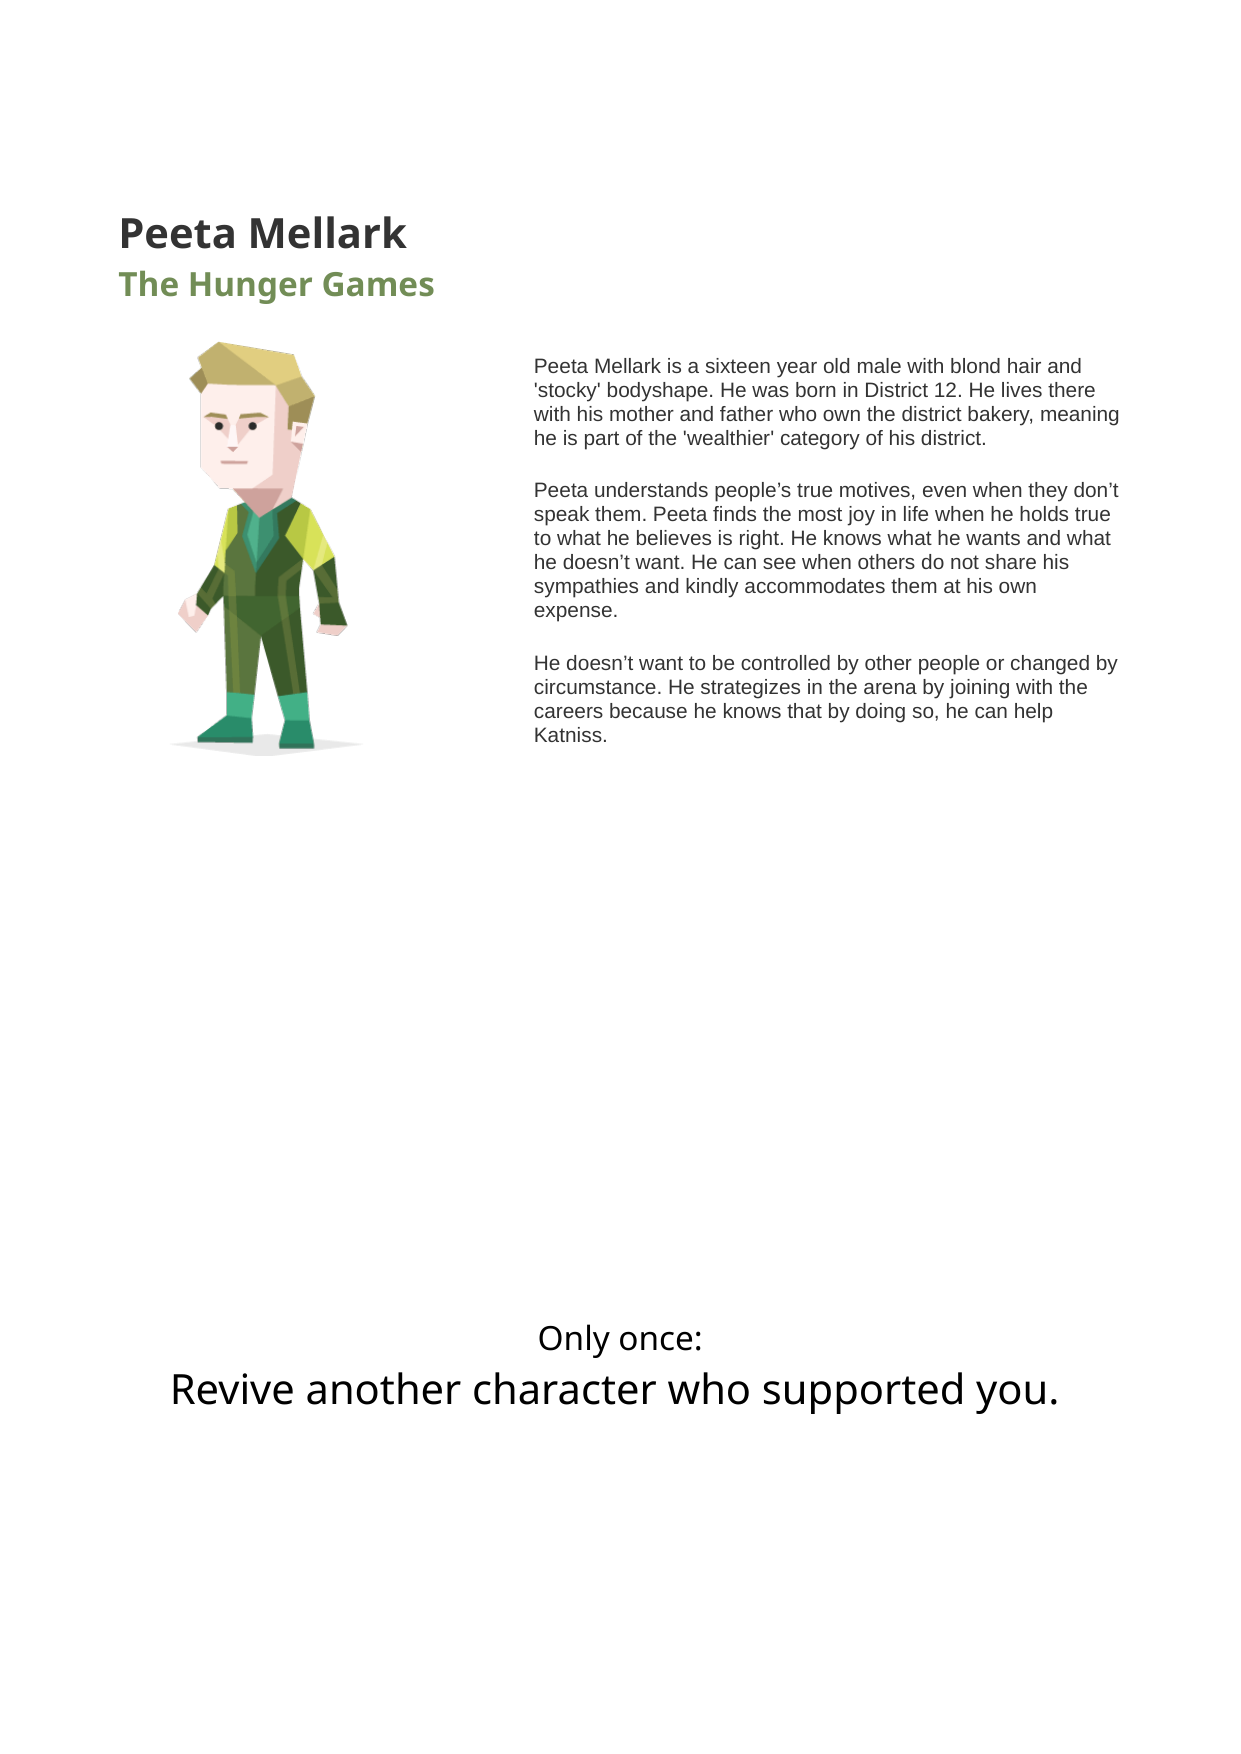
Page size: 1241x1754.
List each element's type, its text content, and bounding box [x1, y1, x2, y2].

text The Hunger Games [118, 260, 1122, 306]
text Peeta Mellark [118, 204, 1122, 260]
text Revive another character who supported you. [118, 1360, 1122, 1417]
text Peeta understands people’s true motives, even when they don’t speak them. Peeta finds the most joy in life when he holds true to what he believes is right. He knows what he wants and what he doesn’t want. He can see when others do not share his sympathies and kindly accommodates them at his own expense. [473, 478, 1122, 622]
text Only once: [118, 1314, 1122, 1360]
picture [59, 341, 473, 756]
text He doesn’t want to be controlled by other people or changed by circumstance. He strategizes in the arena by joining with the careers because he knows that by doing so, he can help Katniss. [473, 651, 1122, 747]
text Peeta Mellark is a sixteen year old male with blond hair and 'stocky' bodyshape. He was born in District 12. He lives there with his mother and father who own the district bakery, meaning he is part of the 'wealthier' category of his district. [473, 354, 1122, 449]
